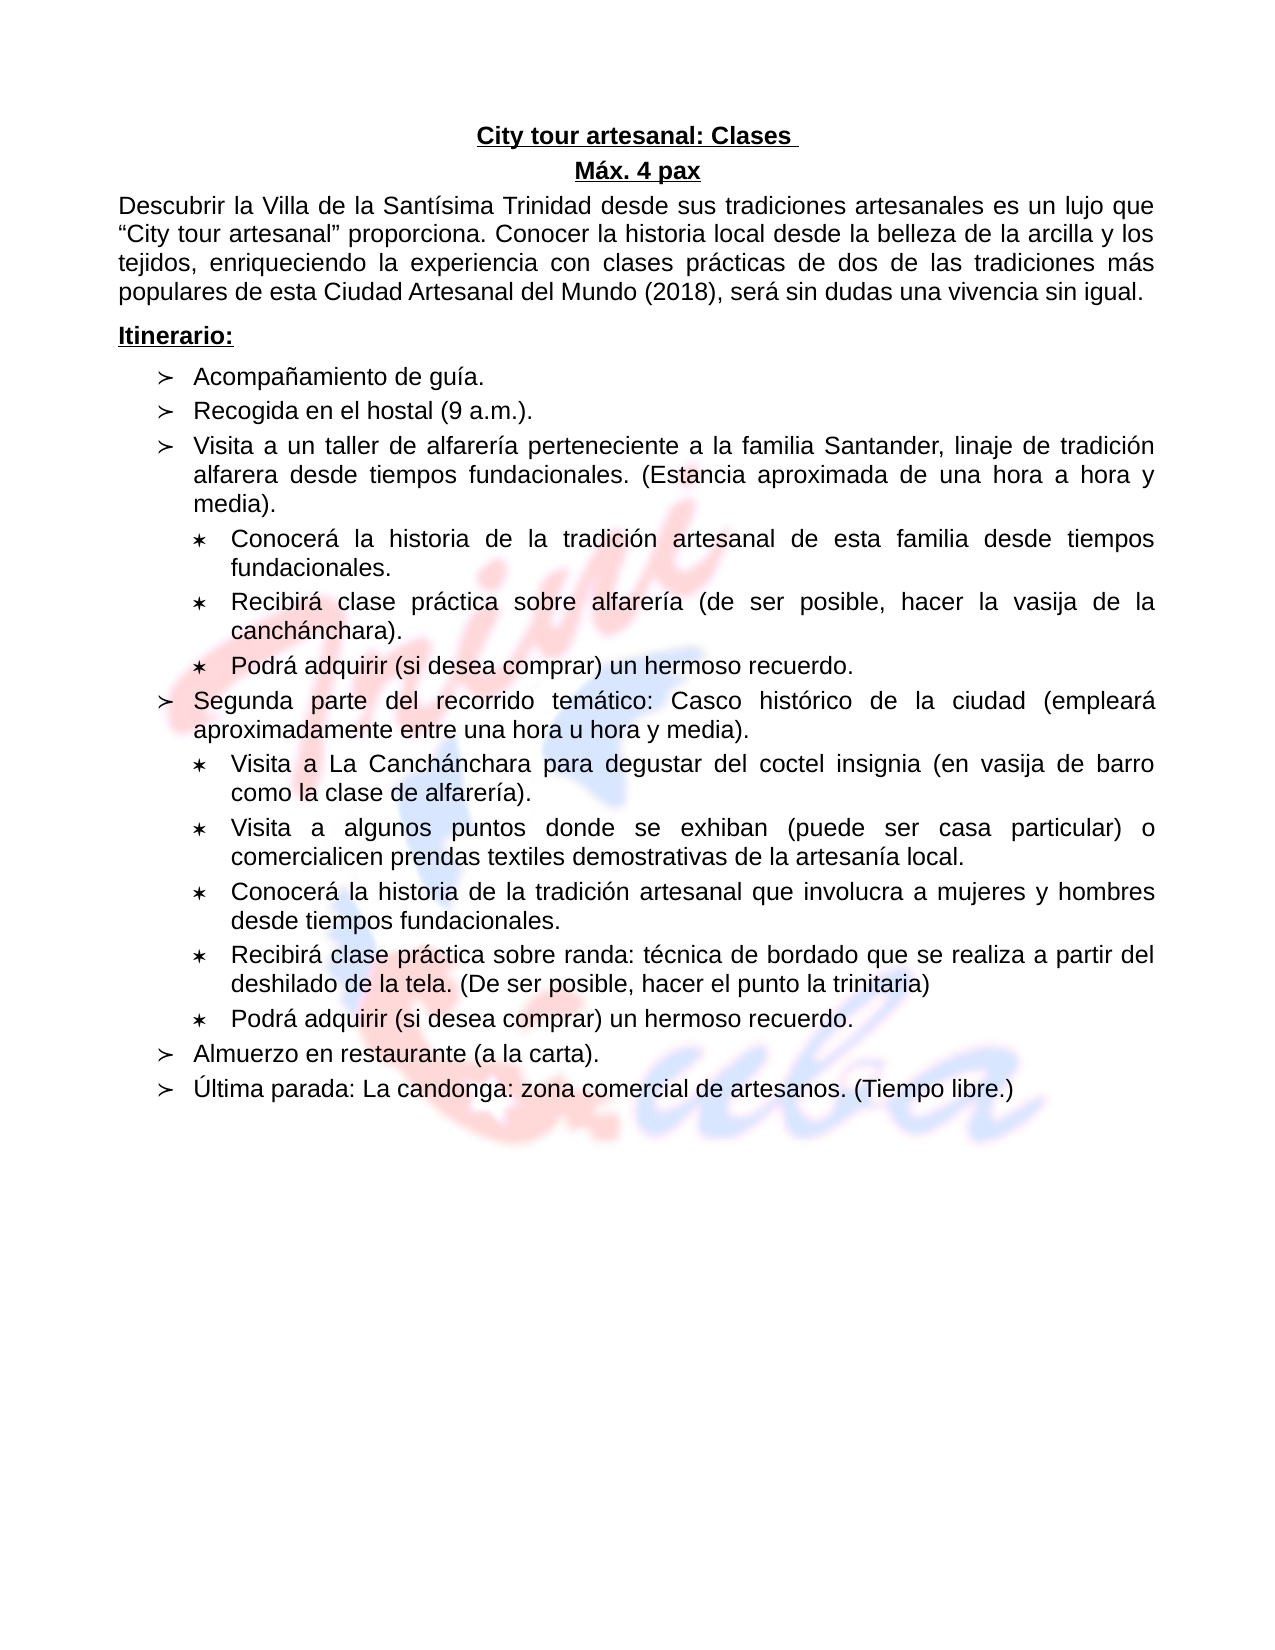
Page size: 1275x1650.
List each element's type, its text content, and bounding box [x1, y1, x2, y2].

list Recogida en el hostal (9 a.m.). [156, 396, 1157, 425]
text Máx. 4 pax [118, 156, 1157, 185]
text City tour artesanal: Clases [118, 121, 1157, 150]
text Itinerario: [118, 321, 1157, 349]
list Acompañamiento de guía. [156, 361, 1157, 390]
text Descubrir la Villa de la Santísima Trinidad desde sus tradiciones artesanales es un lujo que “City tour artesanal” proporciona. Conocer la historia local desde la belleza de la arcilla y los tejidos, enriqueciendo la experiencia con clases prácticas de dos de las tradiciones más populares de esta Ciudad Artesanal del Mundo (2018), será sin dudas una vivencia sin igual. [118, 191, 1157, 306]
